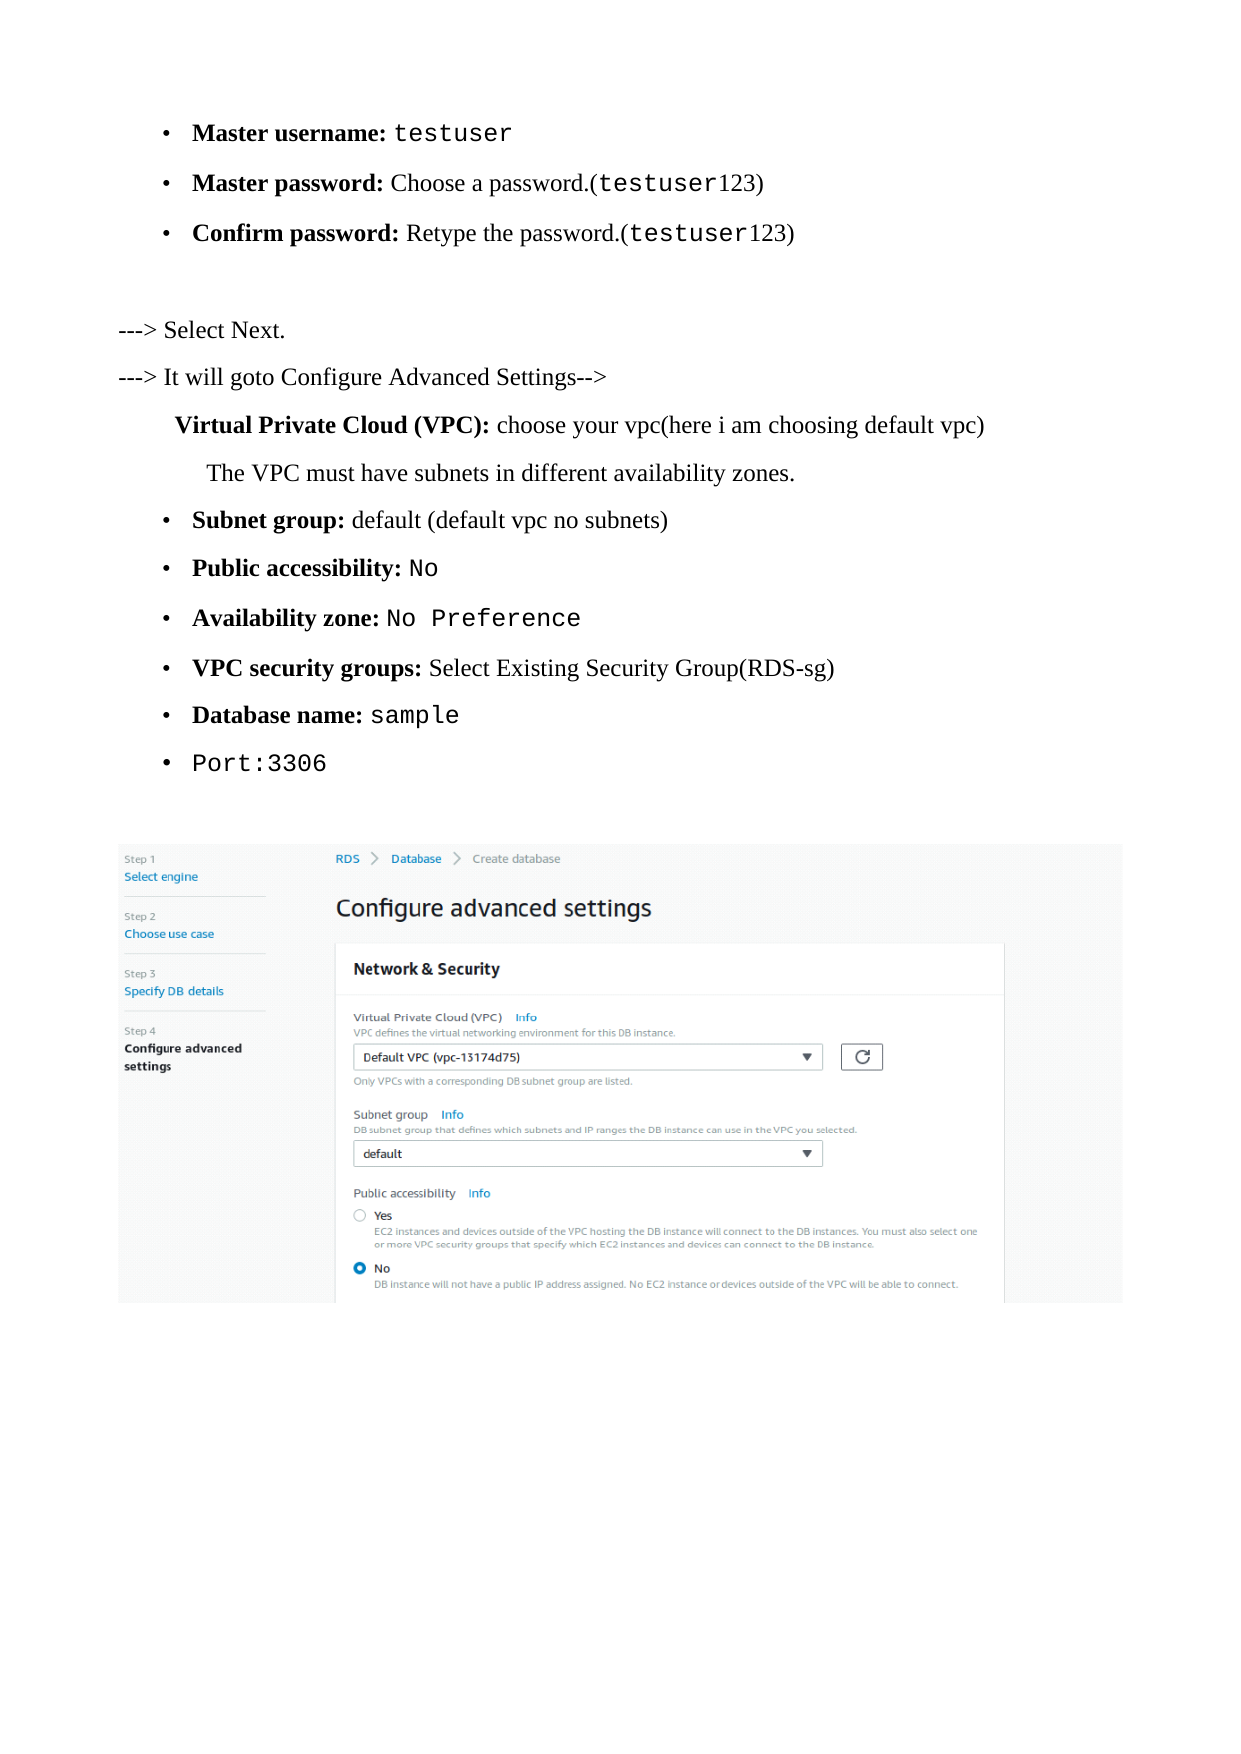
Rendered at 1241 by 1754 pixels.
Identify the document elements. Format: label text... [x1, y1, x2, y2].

list Master password: Choose a password.(testuser123) [162, 168, 1122, 199]
list Master username: testuser [162, 118, 1122, 149]
text ---> Select Next. [118, 315, 1122, 344]
list Public accessibility: No [162, 553, 1122, 584]
list Database name: sample [162, 701, 1122, 731]
list Confirm password: Retype the password.(testuser123) [162, 218, 1122, 249]
text Virtual Private Cloud (VPC): choose your vpc(here i am choosing default vpc) [118, 410, 1122, 439]
text ---> It will goto Configure Advanced Settings--> [118, 362, 1122, 391]
list Availability zone: No Preference [162, 603, 1122, 634]
list Port:3306 [162, 751, 1122, 779]
list Subnet group: default (default vpc no subnets) [162, 505, 1122, 534]
text The VPC must have subnets in different availability zones. [162, 458, 1122, 486]
list VPC security groups: Select Existing Security Group(RDS-sg) [162, 653, 1122, 682]
